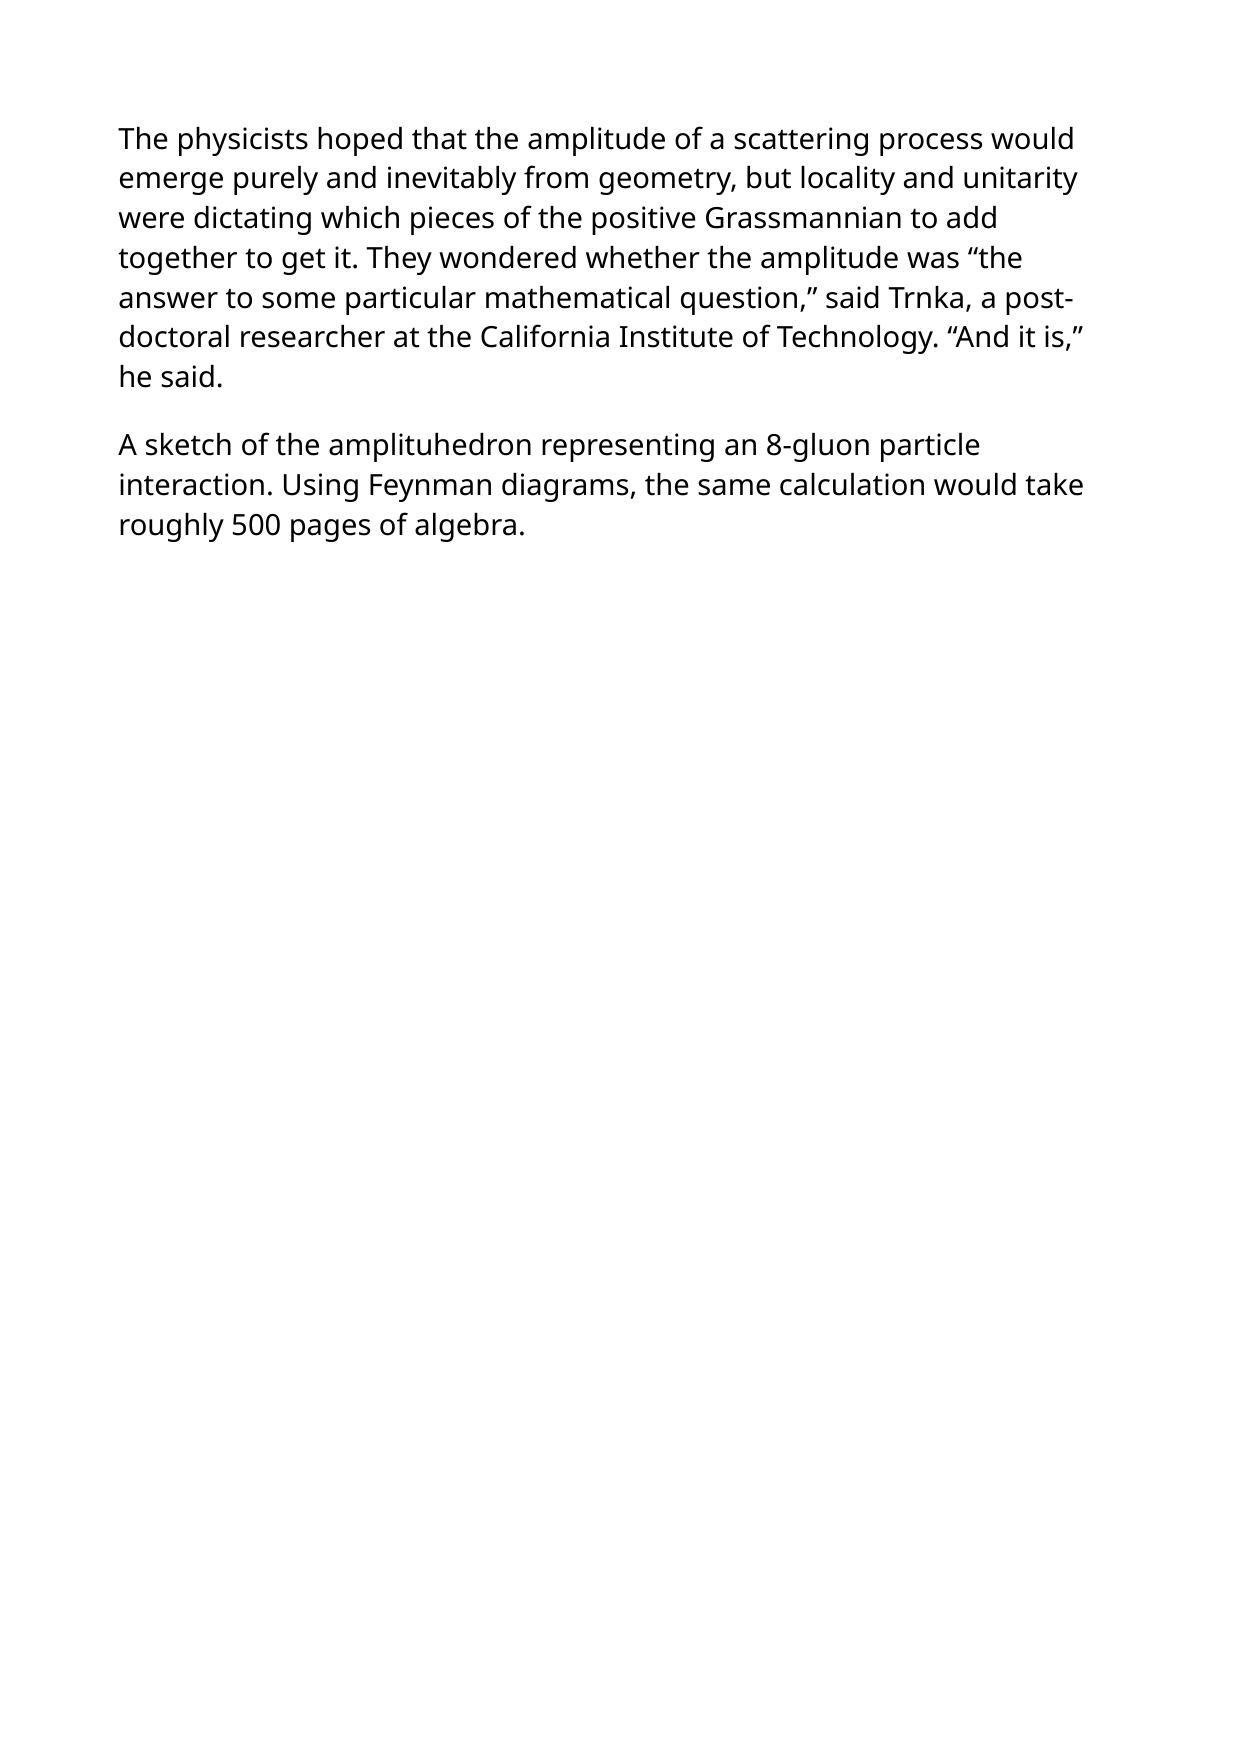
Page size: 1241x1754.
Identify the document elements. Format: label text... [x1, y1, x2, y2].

text The physicists hoped that the amplitude of a scattering process would emerge purely and inevitably from geometry, but locality and unitarity were dictating which pieces of the positive Grassmannian to add together to get it. They wondered whether the amplitude was “the answer to some particular mathematical question,” said Trnka, a post-doctoral researcher at the California Institute of Technology. “And it is,” he said. A sketch of the amplituhedron representing an 8-gluon particle interaction. Using Feynman diagrams, the same calculation would take roughly 500 pages of algebra. [118, 118, 1122, 544]
